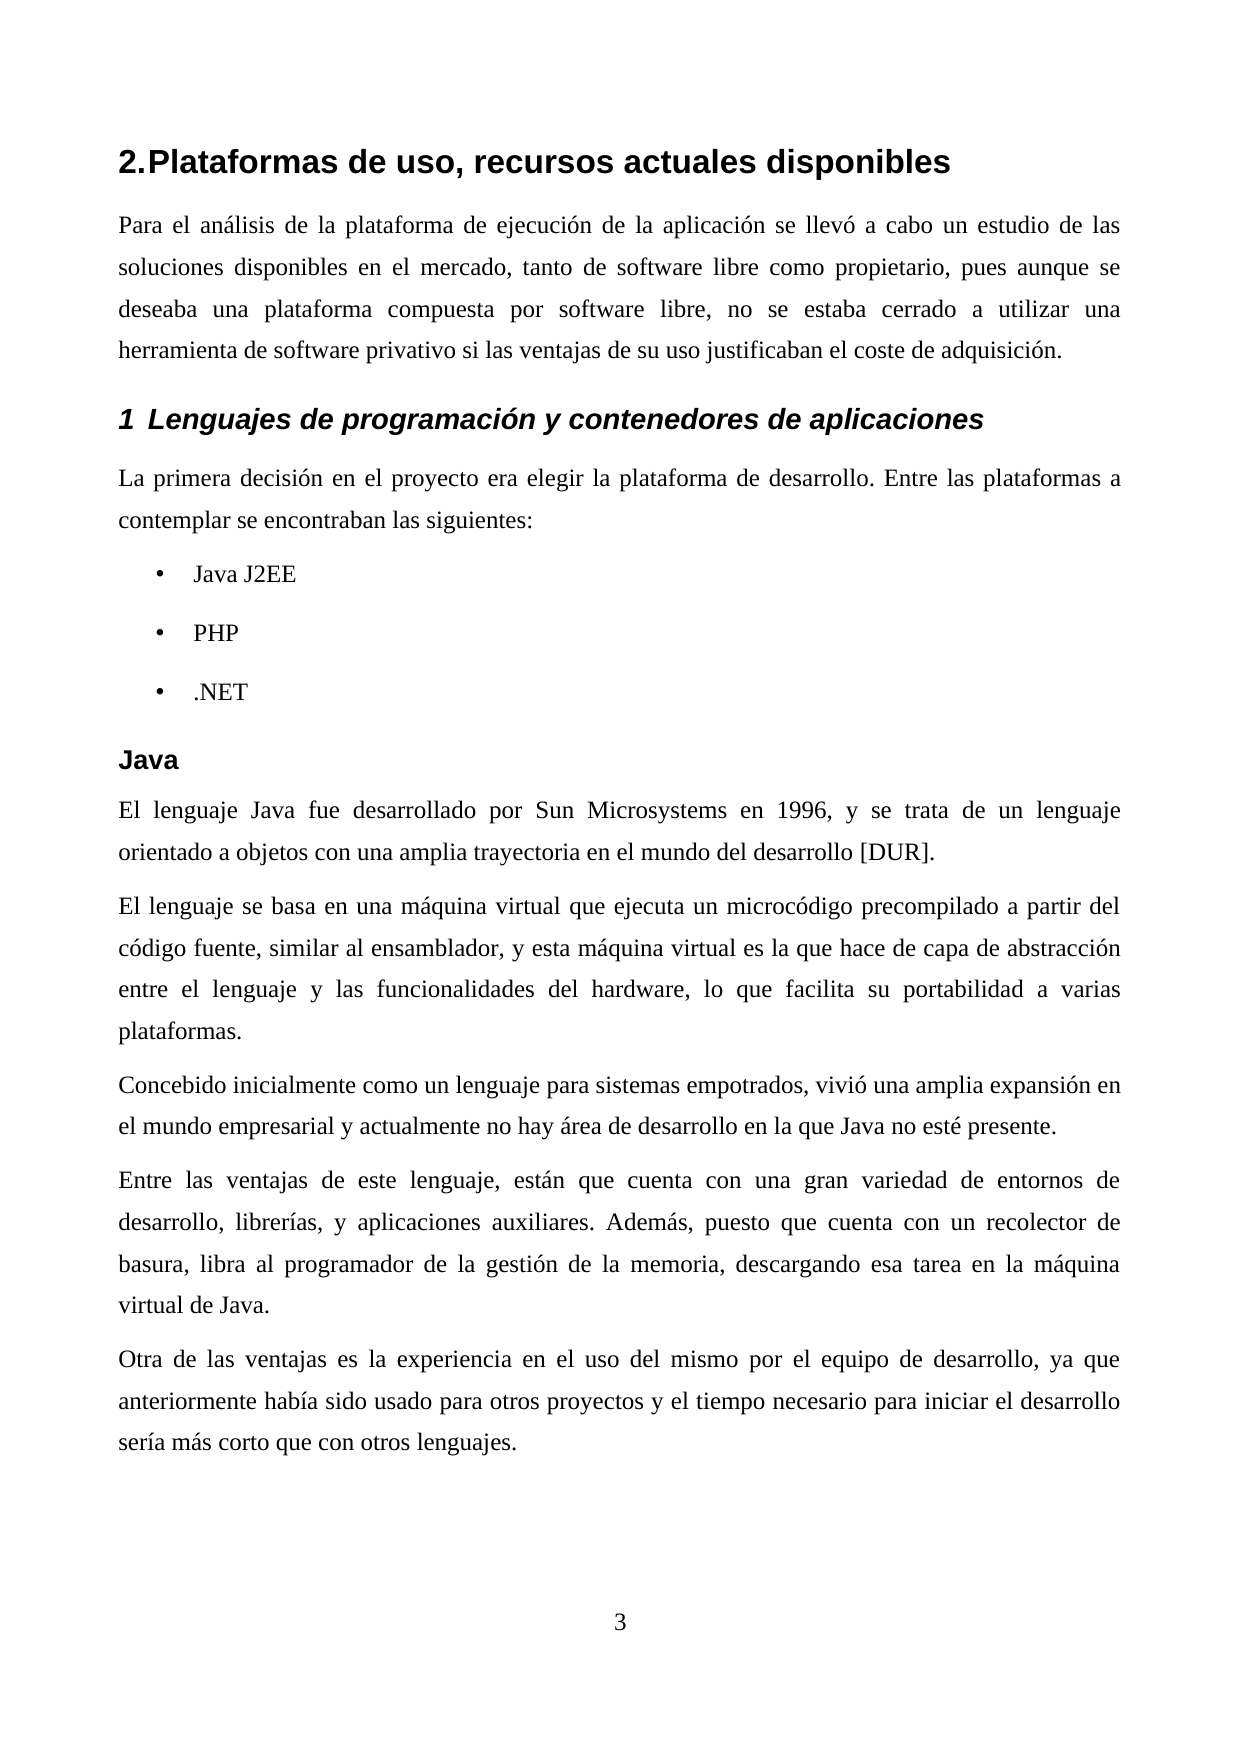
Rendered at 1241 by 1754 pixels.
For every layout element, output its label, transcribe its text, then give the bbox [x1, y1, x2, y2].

text Entre las ventajas de este lenguaje, están que cuenta con una gran variedad de entornos de desarrollo, librerías, y aplicaciones auxiliares. Además, puesto que cuenta con un recolector de basura, libra al programador de la gestión de la memoria, descargando esa tarea en la máquina virtual de Java. [118, 1167, 1122, 1319]
text Otra de las ventajas es la experiencia en el uso del mismo por el equipo de desarrollo, ya que anteriormente había sido usado para otros proyectos y el tiempo necesario para iniciar el desarrollo sería más corto que con otros lenguajes. [118, 1345, 1122, 1456]
subtitle Plataformas de uso, recursos actuales disponibles [118, 143, 1122, 180]
subtitle Lenguajes de programación y contenedores de aplicaciones [118, 403, 1122, 435]
list Java J2EE [156, 560, 1122, 587]
text Para el análisis de la plataforma de ejecución de la aplicación se llevó a cabo un estudio de las soluciones disponibles en el mercado, tanto de software libre como propietario, pues aunque se deseaba una plataforma compuesta por software libre, no se estaba cerrado a utilizar una herramienta de software privativo si las ventajas de su uso justificaban el coste de adquisición. [118, 212, 1122, 364]
text Concebido inicialmente como un lenguaje para sistemas empotrados, vivió una amplia expansión en el mundo empresarial y actualmente no hay área de desarrollo en la que Java no esté presente. [118, 1071, 1122, 1140]
text El lenguaje se basa en una máquina virtual que ejecuta un microcódigo precompilado a partir del código fuente, similar al ensamblador, y esta máquina virtual es la que hace de capa de abstracción entre el lenguaje y las funcionalidades del hardware, lo que facilita su portabilidad a varias plataformas. [118, 892, 1122, 1044]
text El lenguaje Java fue desarrollado por Sun Microsystems en 1996, y se trata de un lenguaje orientado a objetos con una amplia trayectoria en el mundo del desarrollo [DUR]. [118, 797, 1122, 866]
text La primera decisión en el proyecto era elegir la plataforma de desarrollo. Entre las plataformas a contemplar se encontraban las siguientes: [118, 464, 1122, 533]
list PHP [156, 619, 1122, 647]
list .NET [156, 678, 1122, 706]
subtitle Java [118, 745, 1122, 775]
